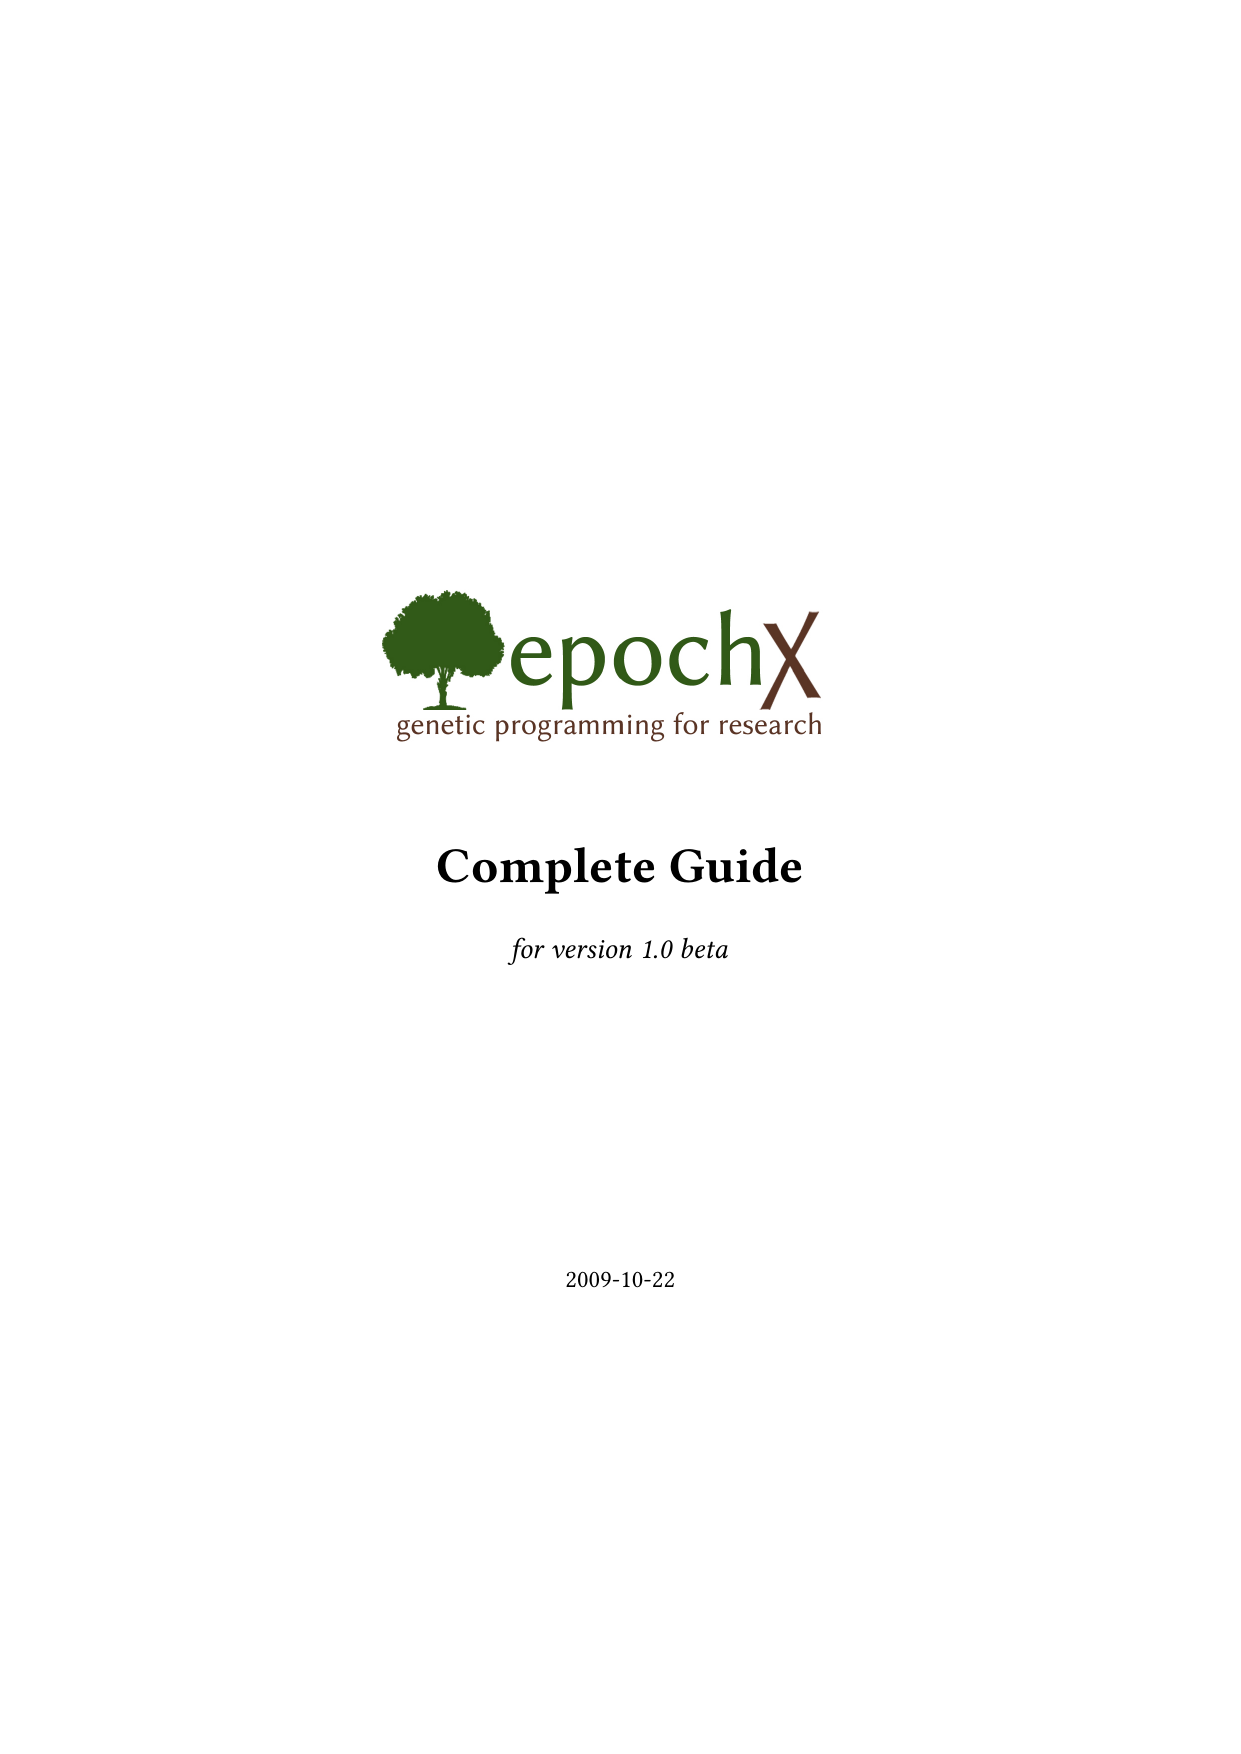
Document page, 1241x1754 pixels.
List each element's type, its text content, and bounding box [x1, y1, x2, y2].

picture [369, 569, 871, 772]
title Complete Guide [118, 838, 1122, 895]
text 2009-10-22 [118, 1265, 1122, 1294]
subtitle for version 1.0 beta [118, 932, 1122, 966]
